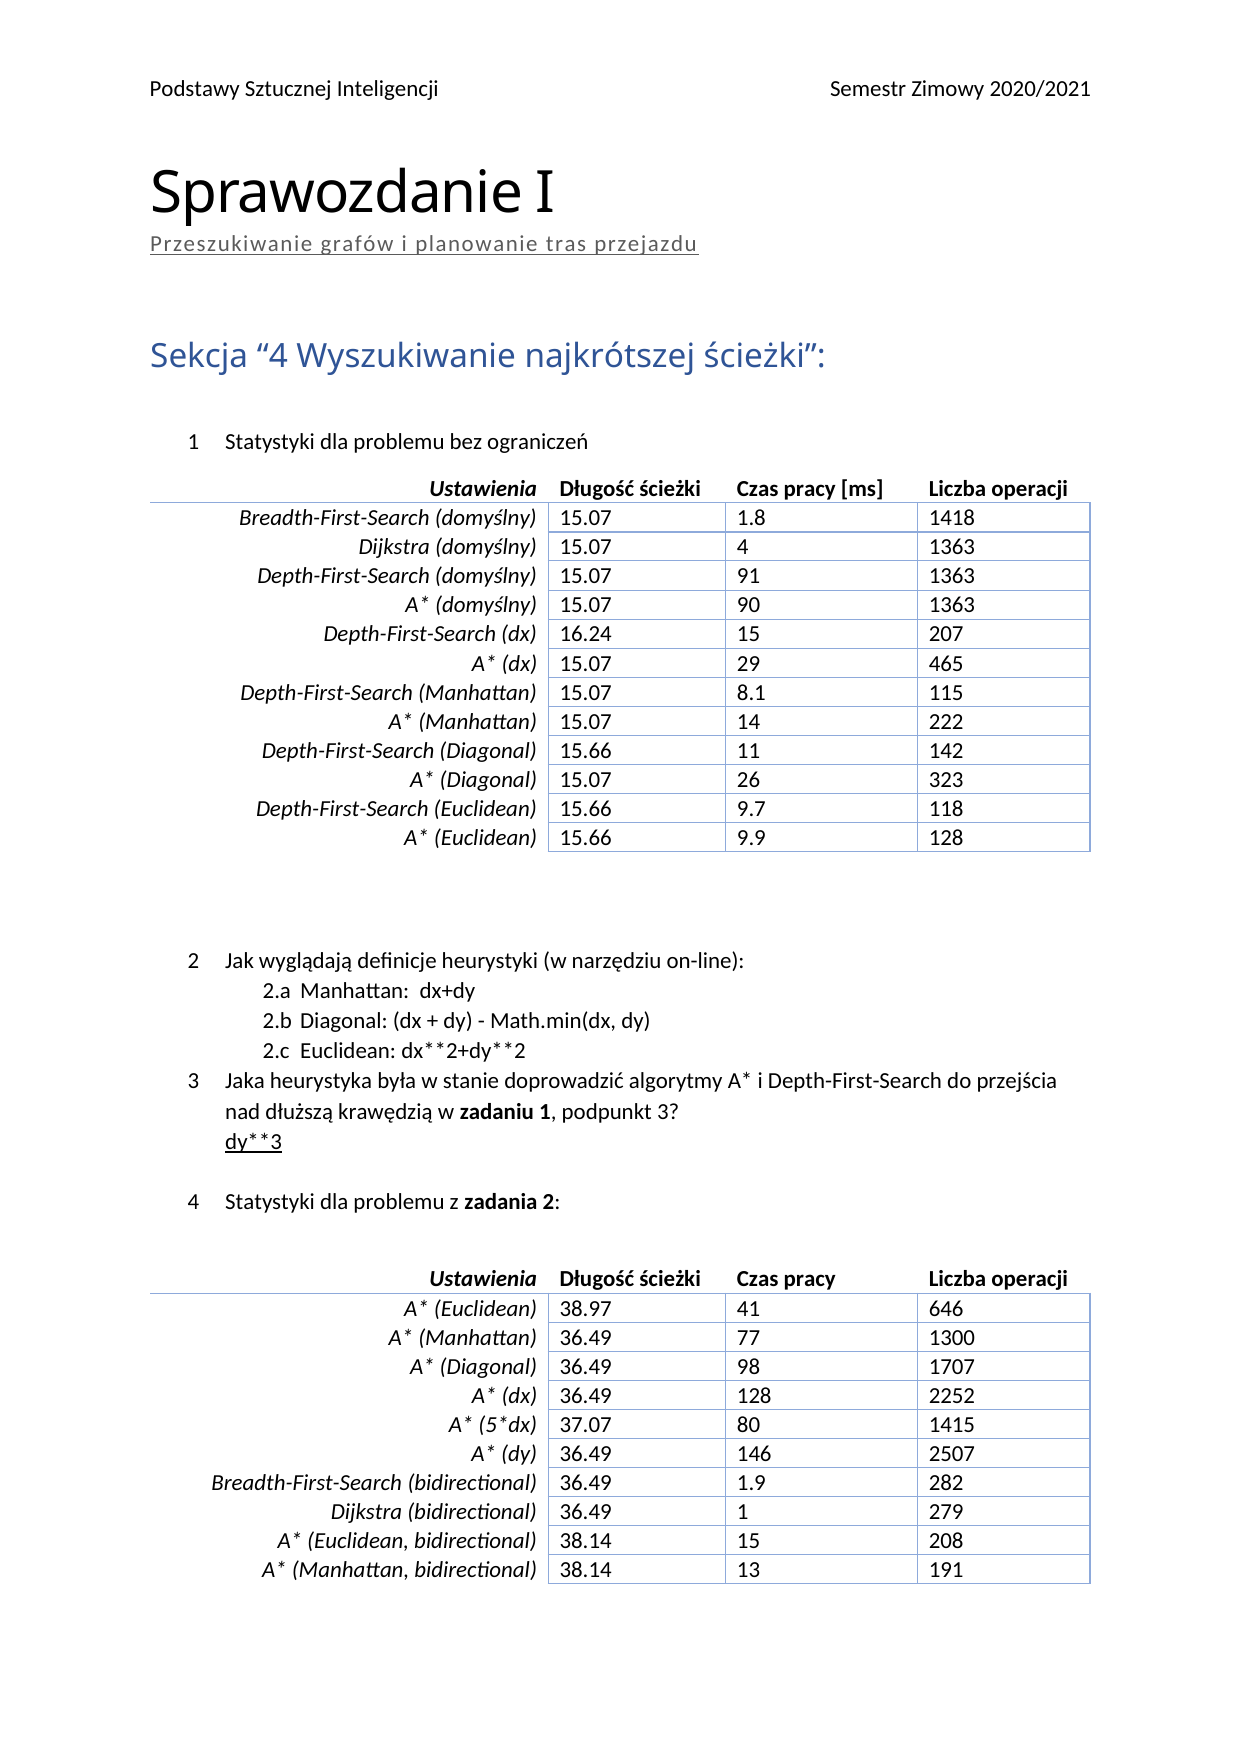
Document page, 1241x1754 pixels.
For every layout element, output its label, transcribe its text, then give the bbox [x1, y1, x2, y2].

table_cell 15.07 [549, 533, 725, 560]
table_header Długość ścieżki [548, 474, 725, 502]
table_cell 15.07 [549, 678, 725, 706]
table_header Ustawienia [150, 474, 548, 502]
table_cell 15.07 [549, 707, 725, 735]
table_cell 207 [918, 620, 1089, 648]
table_header Czas pracy [725, 1265, 917, 1293]
table_cell A* (Diagonal) [150, 1351, 548, 1380]
table_cell 2252 [918, 1381, 1089, 1409]
table_cell 15 [726, 620, 917, 648]
table_cell 13 [726, 1555, 917, 1583]
table_cell 36.49 [549, 1497, 725, 1525]
table_cell A* (Euclidean) [150, 822, 548, 851]
table_cell Dijkstra (bidirectional) [150, 1496, 548, 1525]
table_cell 37.07 [549, 1410, 725, 1438]
table_cell 15.07 [549, 503, 725, 531]
table_cell Depth-First-Search (Manhattan) [150, 677, 548, 706]
table_cell 15.07 [549, 765, 725, 793]
table_cell 15.66 [549, 736, 725, 764]
table_cell 15.66 [549, 823, 725, 851]
title Sprawozdanie I [150, 150, 1090, 229]
table_cell 1363 [918, 533, 1089, 560]
table_cell 15.07 [549, 649, 725, 677]
table_cell 118 [918, 794, 1089, 822]
table_cell 41 [726, 1294, 917, 1322]
table_cell 9.7 [726, 794, 917, 822]
table_cell 36.49 [549, 1468, 725, 1496]
table_cell Breadth-First-Search (bidirectional) [150, 1467, 548, 1496]
table_cell 15.07 [549, 561, 725, 589]
list Jak wyglądają definicje heurystyki (w narzędziu on-line): [187, 946, 1090, 974]
table_cell A* (dx) [150, 648, 548, 677]
table_cell 1707 [918, 1352, 1089, 1380]
table_cell 98 [726, 1352, 917, 1380]
table_cell Depth-First-Search (Diagonal) [150, 735, 548, 764]
table_cell 115 [918, 678, 1089, 706]
table_cell Depth-First-Search (dx) [150, 619, 548, 648]
table_cell 38.14 [549, 1526, 725, 1554]
table_cell A* (5*dx) [150, 1409, 548, 1438]
table_cell 465 [918, 649, 1089, 677]
list Statystyki dla problemu z zadania 2: [187, 1187, 1090, 1246]
table_cell 90 [726, 591, 917, 618]
table_cell 1 [726, 1497, 917, 1525]
table_cell 282 [918, 1468, 1089, 1496]
table_cell A* (dy) [150, 1438, 548, 1467]
table_header Liczba operacji [917, 1265, 1090, 1293]
table_cell 9.9 [726, 823, 917, 851]
table_cell 1.8 [726, 503, 917, 531]
table_cell 1418 [918, 503, 1089, 531]
table_header Liczba operacji [917, 474, 1090, 502]
table_cell 26 [726, 765, 917, 793]
list Statystyki dla problemu bez ograniczeń [187, 427, 1090, 455]
table_cell 38.97 [549, 1294, 725, 1322]
table_cell 222 [918, 707, 1089, 735]
table_cell 80 [726, 1410, 917, 1438]
table_header Ustawienia [150, 1265, 548, 1293]
table_cell 15.07 [549, 591, 725, 618]
list Euclidean: dx**2+dy**2 [262, 1036, 1090, 1064]
table_cell 15 [726, 1526, 917, 1554]
table_cell A* (domyślny) [150, 590, 548, 618]
table_cell A* (Manhattan, bidirectional) [150, 1554, 548, 1583]
table_cell 11 [726, 736, 917, 764]
table_cell 29 [726, 649, 917, 677]
list Diagonal: (dx + dy) - Math.min(dx, dy) [262, 1006, 1090, 1034]
table_cell 142 [918, 736, 1089, 764]
table_cell 36.49 [549, 1352, 725, 1380]
table_cell 646 [918, 1294, 1089, 1322]
table_cell 16.24 [549, 620, 725, 648]
table_cell 36.49 [549, 1323, 725, 1351]
list Manhattan: dx+dy [262, 976, 1090, 1004]
list Jaka heurystyka była w stanie doprowadzić algorytmy A* i Depth-First-Search do przejścia nad dłuższą krawędzią w zadaniu 1, podpunkt 3? dy**3 [187, 1067, 1090, 1185]
table_cell 36.49 [549, 1439, 725, 1467]
table_cell 323 [918, 765, 1089, 793]
table_cell 2507 [918, 1439, 1089, 1467]
subtitle Sekcja “4 Wyszukiwanie najkrótszej ścieżki”: [150, 332, 1090, 377]
table_cell 146 [726, 1439, 917, 1467]
table_cell Breadth-First-Search (domyślny) [150, 503, 548, 531]
table_cell Depth-First-Search (Euclidean) [150, 793, 548, 822]
table_cell 38.14 [549, 1555, 725, 1583]
table_header Czas pracy [ms] [725, 474, 917, 502]
table_cell 1415 [918, 1410, 1089, 1438]
table_cell 128 [726, 1381, 917, 1409]
table_cell 14 [726, 707, 917, 735]
table_cell 191 [918, 1555, 1089, 1583]
table_cell 128 [918, 823, 1089, 851]
table_cell A* (Euclidean) [150, 1294, 548, 1322]
table_cell A* (dx) [150, 1380, 548, 1409]
table_cell A* (Diagonal) [150, 764, 548, 793]
table_cell A* (Euclidean, bidirectional) [150, 1525, 548, 1554]
table_cell A* (Manhattan) [150, 1322, 548, 1351]
table_cell 91 [726, 561, 917, 589]
table_cell 8.1 [726, 678, 917, 706]
table_cell A* (Manhattan) [150, 706, 548, 735]
table_cell 1363 [918, 561, 1089, 589]
table_cell 1.9 [726, 1468, 917, 1496]
table_cell 279 [918, 1497, 1089, 1525]
table_header Długość ścieżki [548, 1265, 725, 1293]
table_cell 4 [726, 533, 917, 560]
table_cell Dijkstra (domyślny) [150, 531, 548, 560]
table_cell Depth-First-Search (domyślny) [150, 560, 548, 589]
table_cell 1363 [918, 591, 1089, 618]
table_cell 15.66 [549, 794, 725, 822]
table_cell 1300 [918, 1323, 1089, 1351]
table_cell 208 [918, 1526, 1089, 1554]
table_cell 77 [726, 1323, 917, 1351]
subtitle Przeszukiwanie grafów i planowanie tras przejazdu [150, 229, 1090, 257]
table_cell 36.49 [549, 1381, 725, 1409]
